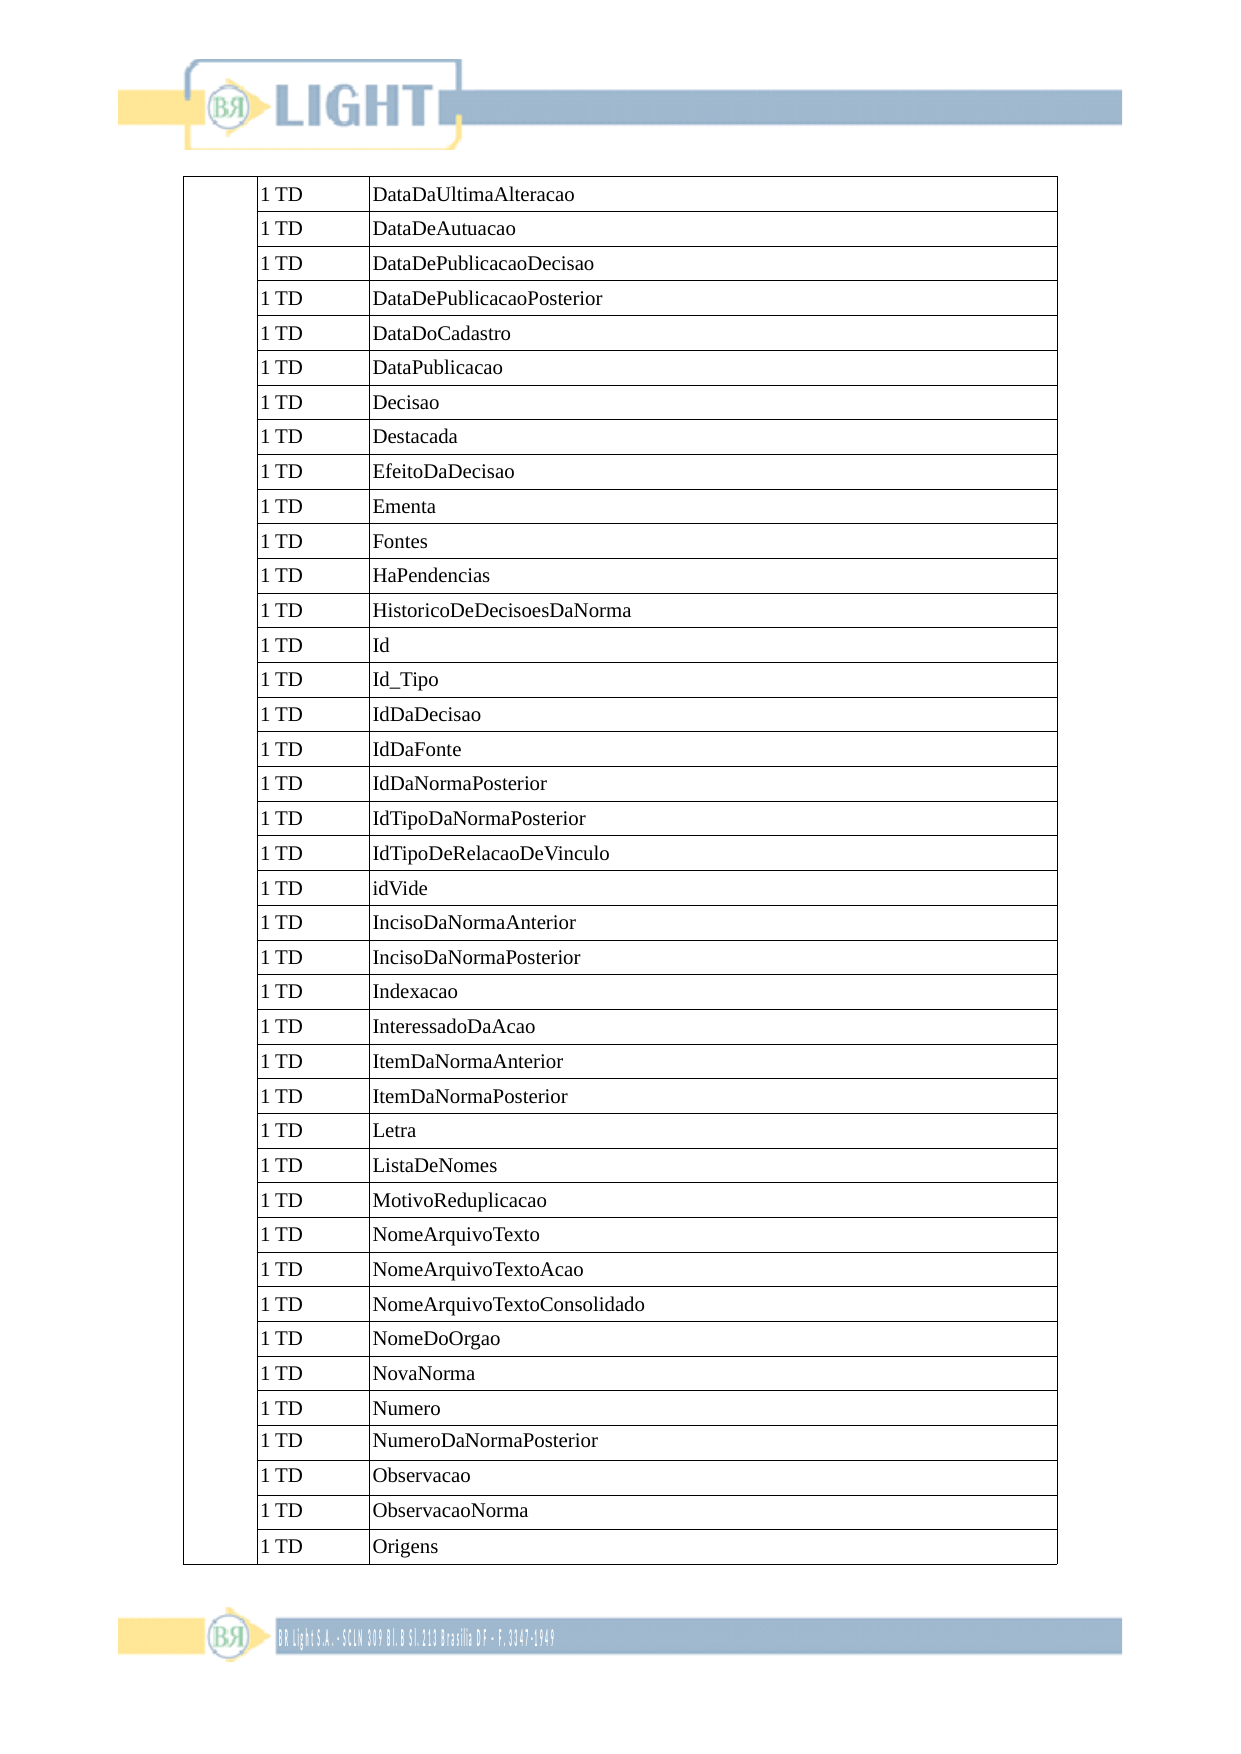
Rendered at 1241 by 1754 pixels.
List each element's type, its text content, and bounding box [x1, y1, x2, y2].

table_cell IdTipoDeRelacaoDeVinculo [370, 836, 1057, 870]
table_cell NomeArquivoTextoConsolidado [370, 1287, 1057, 1321]
table_cell NomeDoOrgao [370, 1322, 1057, 1356]
table_cell 1 TD [258, 1496, 369, 1529]
table_cell 1 TD [258, 212, 369, 246]
table_cell 1 TD [258, 1530, 369, 1564]
table_cell 1 TD [258, 1114, 369, 1148]
table_cell EfeitoDaDecisao [370, 455, 1057, 488]
table_cell Letra [370, 1114, 1057, 1148]
table_cell ListaDeNomes [370, 1149, 1057, 1182]
table_cell 1 TD [258, 420, 369, 454]
table_cell 1 TD [258, 594, 369, 627]
table_cell Id [370, 628, 1057, 662]
table_cell 1 TD [258, 351, 369, 384]
table_cell Destacada [370, 420, 1057, 454]
table_cell 1 TD [258, 802, 369, 835]
table_cell Numero [370, 1391, 1057, 1425]
table_cell ItemDaNormaAnterior [370, 1045, 1057, 1078]
table_cell idVide [370, 871, 1057, 905]
table_cell ItemDaNormaPosterior [370, 1079, 1057, 1113]
table_cell NovaNorma [370, 1357, 1057, 1390]
table_cell NomeArquivoTexto [370, 1218, 1057, 1252]
table_cell 1 TD [258, 871, 369, 905]
table_cell 1 TD [258, 247, 369, 280]
table_cell InteressadoDaAcao [370, 1010, 1057, 1043]
table_cell IncisoDaNormaPosterior [370, 941, 1057, 974]
table_cell 1 TD [258, 1461, 369, 1494]
table_cell 1 TD [258, 559, 369, 593]
table_cell NumeroDaNormaPosterior [370, 1426, 1057, 1460]
table_cell 1 TD [258, 767, 369, 801]
table_cell 1 TD [258, 1010, 369, 1043]
table_cell 1 TD [258, 1357, 369, 1390]
table_cell 1 TD [258, 628, 369, 662]
table_cell 1 TD [258, 1149, 369, 1182]
table_cell 1 TD [258, 1183, 369, 1217]
table_cell NomeArquivoTextoAcao [370, 1253, 1057, 1286]
table_cell 1 TD [258, 177, 369, 211]
table_cell [184, 177, 257, 1564]
table_cell DataDoCadastro [370, 316, 1057, 350]
table_cell 1 TD [258, 316, 369, 350]
table_cell ObservacaoNorma [370, 1496, 1057, 1529]
table_cell Observacao [370, 1461, 1057, 1494]
table_cell IncisoDaNormaAnterior [370, 906, 1057, 939]
table_cell 1 TD [258, 1391, 369, 1425]
table_cell DataDeAutuacao [370, 212, 1057, 246]
table_cell HaPendencias [370, 559, 1057, 593]
table_cell IdDaFonte [370, 732, 1057, 766]
table_cell IdDaNormaPosterior [370, 767, 1057, 801]
table_cell 1 TD [258, 975, 369, 1009]
table_cell Ementa [370, 490, 1057, 523]
table_cell Fontes [370, 524, 1057, 558]
table_cell 1 TD [258, 1218, 369, 1252]
table_cell 1 TD [258, 524, 369, 558]
table_cell Decisao [370, 386, 1057, 419]
table_cell 1 TD [258, 281, 369, 315]
table_cell 1 TD [258, 386, 369, 419]
table_cell IdDaDecisao [370, 698, 1057, 731]
table_cell Origens [370, 1530, 1057, 1564]
table_cell 1 TD [258, 455, 369, 488]
table_cell 1 TD [258, 1322, 369, 1356]
table_cell 1 TD [258, 836, 369, 870]
table_cell Id_Tipo [370, 663, 1057, 697]
table_cell 1 TD [258, 941, 369, 974]
table_cell Indexacao [370, 975, 1057, 1009]
table_cell 1 TD [258, 1079, 369, 1113]
table_cell DataDePublicacaoDecisao [370, 247, 1057, 280]
picture [118, 1607, 1123, 1662]
table_cell DataDaUltimaAlteracao [370, 177, 1057, 211]
picture [118, 59, 1123, 150]
table_cell DataPublicacao [370, 351, 1057, 384]
table_cell IdTipoDaNormaPosterior [370, 802, 1057, 835]
table_cell 1 TD [258, 1253, 369, 1286]
table_cell 1 TD [258, 663, 369, 697]
table_cell 1 TD [258, 732, 369, 766]
table_cell 1 TD [258, 490, 369, 523]
table_cell 1 TD [258, 698, 369, 731]
table_cell HistoricoDeDecisoesDaNorma [370, 594, 1057, 627]
table_cell 1 TD [258, 906, 369, 939]
table_cell 1 TD [258, 1045, 369, 1078]
table_cell 1 TD [258, 1287, 369, 1321]
table_cell 1 TD [258, 1426, 369, 1460]
table_cell DataDePublicacaoPosterior [370, 281, 1057, 315]
table_cell MotivoReduplicacao [370, 1183, 1057, 1217]
